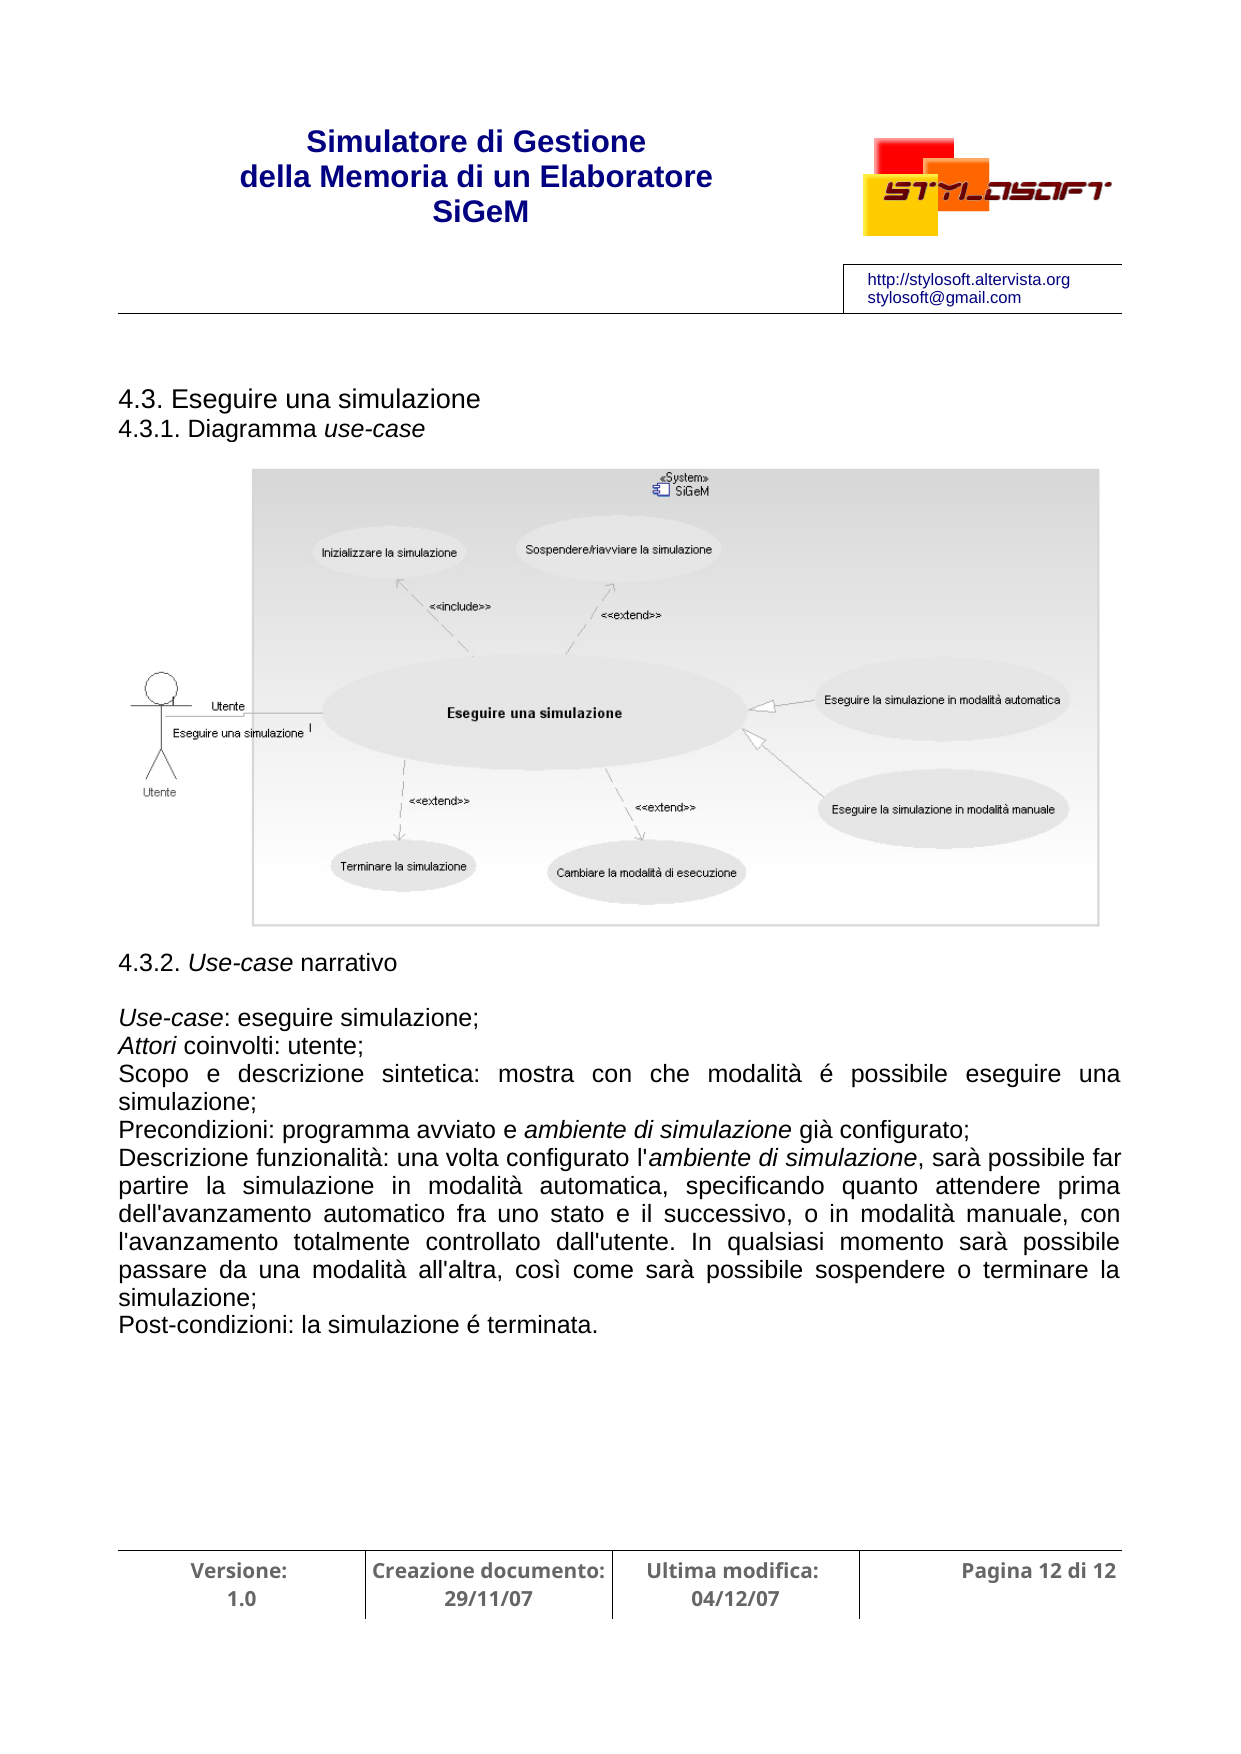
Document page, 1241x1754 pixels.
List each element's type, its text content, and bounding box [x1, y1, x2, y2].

text Descrizione funzionalità: una volta configurato l'ambiente di simulazione, sarà possibile far partire la simulazione in modalità automatica, specificando quanto attendere prima dell'avanzamento automatico fra uno stato e il successivo, o in modalità manuale, con l'avanzamento totalmente controllato dall'utente. In qualsiasi momento sarà possibile passare da una modalità all'altra, così come sarà possibile sospendere o terminare la simulazione; [118, 1144, 1122, 1311]
text 4.3. Eseguire una simulazione [118, 384, 1122, 415]
text Post-condizioni: la simulazione é terminata. [118, 1311, 1122, 1339]
picture [118, 442, 1122, 949]
text 4.3.2. Use-case narrativo [118, 949, 1122, 976]
text Scopo e descrizione sintetica: mostra con che modalità é possibile eseguire una simulazione; [118, 1060, 1122, 1116]
text 4.3.1. Diagramma use-case [118, 415, 1122, 442]
text Use-case: eseguire simulazione; [118, 1004, 1122, 1032]
picture [848, 123, 1117, 247]
text Attori coinvolti: utente; [118, 1032, 1122, 1060]
text Precondizioni: programma avviato e ambiente di simulazione già configurato; [118, 1116, 1122, 1144]
